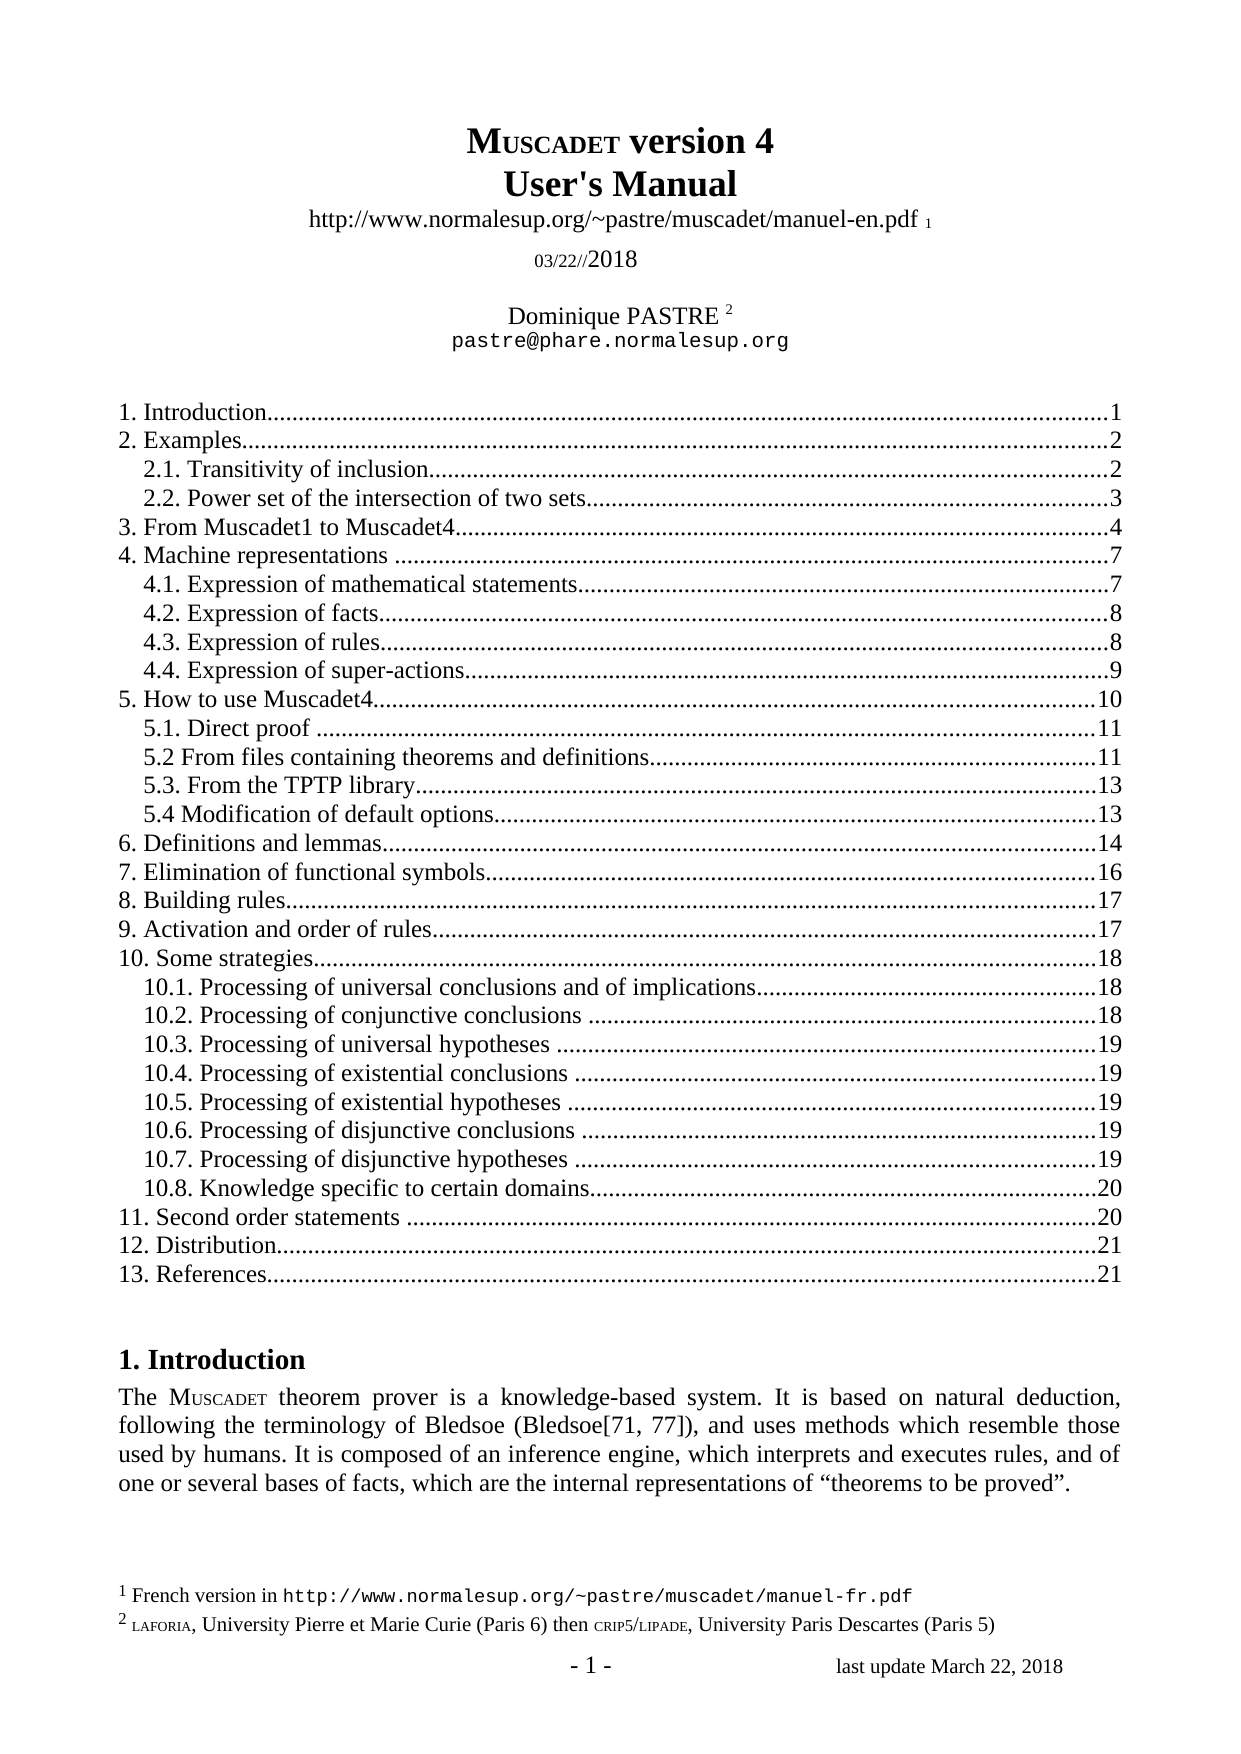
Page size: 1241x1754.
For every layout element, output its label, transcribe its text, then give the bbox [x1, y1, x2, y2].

text 10. Some strategies 18 [118, 943, 1122, 972]
text 3. From Muscadet1 to Muscadet4 4 [118, 512, 1122, 541]
subtitle 1. Introduction [118, 1342, 1122, 1375]
text 4.3. Expression of rules 8 [143, 627, 1122, 656]
text 10.8. Knowledge specific to certain domains 20 [143, 1173, 1122, 1202]
text 2.2. Power set of the intersection of two sets 3 [143, 483, 1122, 512]
text 5.3. From the TPTP library 13 [143, 771, 1122, 799]
text 2. Examples 2 [118, 426, 1122, 454]
text 10.5. Processing of existential hypotheses 19 [143, 1087, 1122, 1116]
text laforia, University Pierre et Marie Curie (Paris 6) then crip5/lipade, University Paris Descartes (Paris 5) [118, 1608, 1122, 1636]
text 4.1. Expression of mathematical statements 7 [143, 569, 1122, 598]
text 9. Activation and order of rules 17 [118, 914, 1122, 943]
text 4.2. Expression of facts 8 [143, 598, 1122, 627]
text 10.2. Processing of conjunctive conclusions 18 [143, 1001, 1122, 1029]
text 8. Building rules 17 [118, 886, 1122, 914]
text The Muscadet theorem prover is a knowledge-based system. It is based on natural deduction, following the terminology of Bledsoe (Bledsoe[71, 77]), and uses methods which resemble those used by humans. It is composed of an inference engine, which interprets and executes rules, and of one or several bases of facts, which are the internal representations of “theorems to be proved”. [118, 1382, 1122, 1497]
text 5. How to use Muscadet4 10 [118, 684, 1122, 713]
text User's Manual [118, 161, 1122, 204]
text pastre@phare.normalesup.org [118, 330, 1122, 354]
text 10.1. Processing of universal conclusions and of implications 18 [143, 972, 1122, 1001]
text French version in http://www.normalesup.org/~pastre/muscadet/manuel-fr.pdf [118, 1580, 1122, 1608]
text 5.1. Direct proof 11 [143, 713, 1122, 742]
text http://www.normalesup.org/~pastre/muscadet/manuel-en.pdf [118, 204, 1122, 244]
text 10.7. Processing of disjunctive hypotheses 19 [143, 1144, 1122, 1173]
text 4. Machine representations 7 [118, 541, 1122, 569]
text 10.4. Processing of existential conclusions 19 [143, 1058, 1122, 1087]
text 5.2 From files containing theorems and definitions 11 [143, 742, 1122, 771]
text 2.1. Transitivity of inclusion 2 [143, 454, 1122, 483]
text 5.4 Modification of default options 13 [143, 799, 1122, 828]
text 03/22//2018 [118, 244, 1122, 272]
text Muscadet version 4 [118, 118, 1122, 161]
text 13. References 21 [118, 1259, 1122, 1288]
text 12. Distribution 21 [118, 1231, 1122, 1259]
text 6. Definitions and lemmas 14 [118, 828, 1122, 857]
text 11. Second order statements 20 [118, 1202, 1122, 1231]
text Dominique PASTRE [118, 301, 1122, 330]
text 10.3. Processing of universal hypotheses 19 [143, 1029, 1122, 1058]
text 10.6. Processing of disjunctive conclusions 19 [143, 1116, 1122, 1144]
text 7. Elimination of functional symbols 16 [118, 857, 1122, 886]
text 1. Introduction 1 [118, 397, 1122, 426]
text 4.4. Expression of super-actions 9 [143, 656, 1122, 684]
